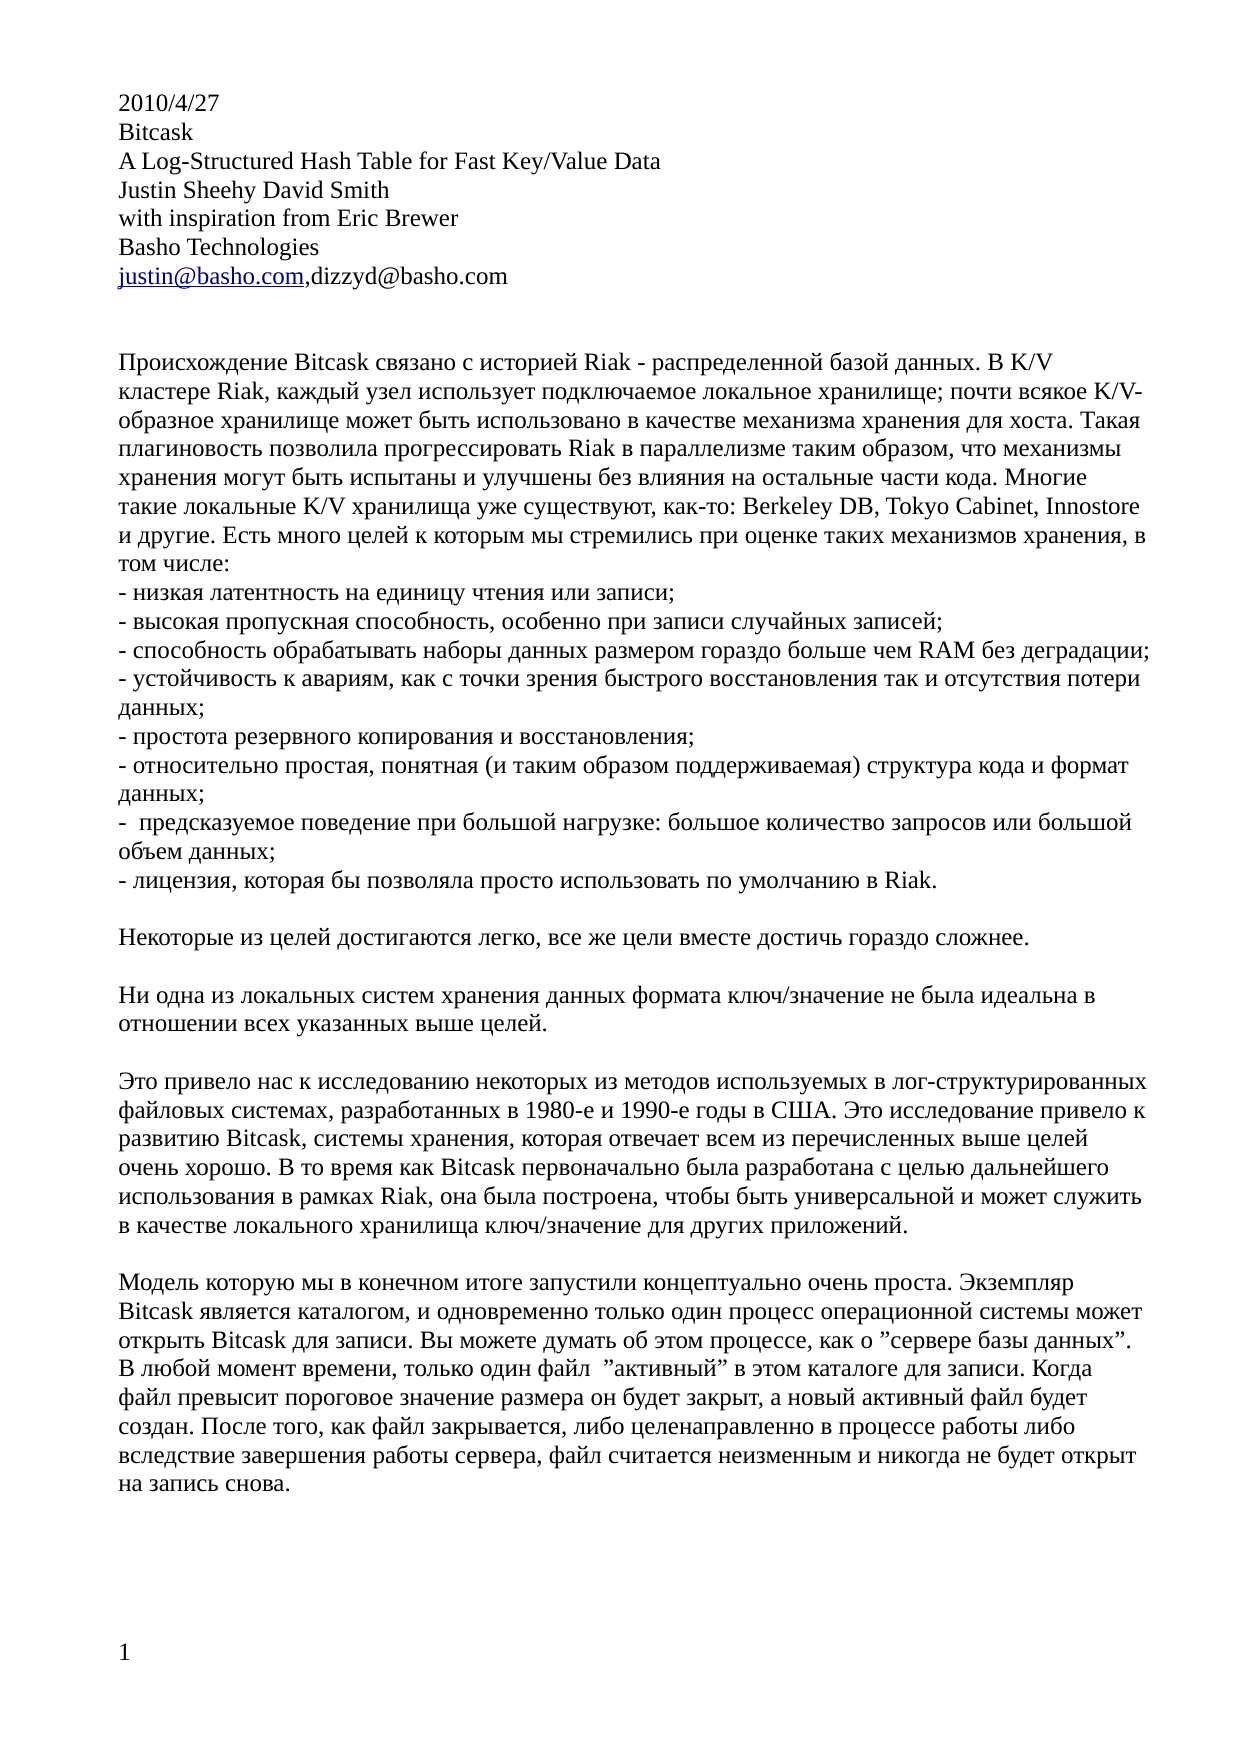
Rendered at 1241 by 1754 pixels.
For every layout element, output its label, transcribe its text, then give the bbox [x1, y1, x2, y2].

text Это привело нас к исследованию некоторых из методов используемых в лог-структурированных файловых системах, разработанных в 1980-е и 1990-е годы в США. Это исследование привело к развитию Bitcask, системы хранения, которая отвечает всем из перечисленных выше целей очень хорошо. В то время как Bitcask первоначально была разработана с целью дальнейшего использования в рамках Riak, она была построена, чтобы быть универсальной и может служить в качестве локального хранилища ключ/значение для других приложений. [118, 1066, 1152, 1238]
text Justin Sheehy David Smith [118, 175, 1152, 203]
text - высокая пропускная способность, особенно при записи случайных записей; [118, 606, 1152, 635]
text - лицензия, которая бы позволяла просто использовать по умолчанию в Riak. [118, 865, 1152, 893]
text Модель которую мы в конечном итоге запустили концептуально очень проста. Экземпляр Bitcask является каталогом, и одновременно только один процесс операционной системы может открыть Bitcask для записи. Вы можете думать об этом процессе, как о ”сервере базы данных”. В любой момент времени, только один файл ”активный” в этом каталоге для записи. Когда файл превысит пороговое значение размера он будет закрыт, а новый активный файл будет создан. После того, как файл закрывается, либо целенаправленно в процессе работы либо вследствие завершения работы сервера, файл считается неизменным и никогда не будет открыт на запись снова. [118, 1267, 1152, 1497]
text - способность обрабатывать наборы данных размером гораздо больше чем RAM без деградации; [118, 635, 1152, 663]
text Basho Technologies [118, 232, 1152, 261]
text with inspiration from Eric Brewer [118, 203, 1152, 232]
text Происхождение Bitcask связано с историей Riak - распределенной базой данных. В K/V кластере Riak, каждый узел использует подключаемое локальное хранилище; почти всякое K/V-образное хранилище может быть использовано в качестве механизма хранения для хоста. Такая плагиновость позволила прогрессировать Riak в параллелизме таким образом, что механизмы хранения могут быть испытаны и улучшены без влияния на остальные части кода. Многие такие локальные K/V хранилища уже существуют, как-то: Berkeley DB, Tokyo Cabinet, Innostore и другие. Есть много целей к которым мы стремились при оценке таких механизмов хранения, в том числе: [118, 347, 1152, 577]
text - устойчивость к авариям, как с точки зрения быстрого восстановления так и отсутствия потери данных; [118, 663, 1152, 721]
text - простота резервного копирования и восстановления; [118, 721, 1152, 750]
text - низкая латентность на единицу чтения или записи; [118, 577, 1152, 606]
text 2010/4/27 [118, 88, 1152, 117]
text A Log-Structured Hash Table for Fast Key/Value Data [118, 146, 1152, 175]
text - относительно простая, понятная (и таким образом поддерживаемая) структура кода и формат данных; [118, 750, 1152, 807]
text Некоторые из целей достигаются легко, все же цели вместе достичь гораздо сложнее. [118, 922, 1152, 951]
text Bitcask [118, 117, 1152, 146]
text - предсказуемое поведение при большой нагрузке: большое количество запросов или большой объем данных; [118, 807, 1152, 865]
text justin@basho.com,dizzyd@basho.com [118, 261, 1152, 290]
text Ни одна из локальных систем хранения данных формата ключ/значение не была идеальна в отношении всех указанных выше целей. [118, 980, 1152, 1037]
